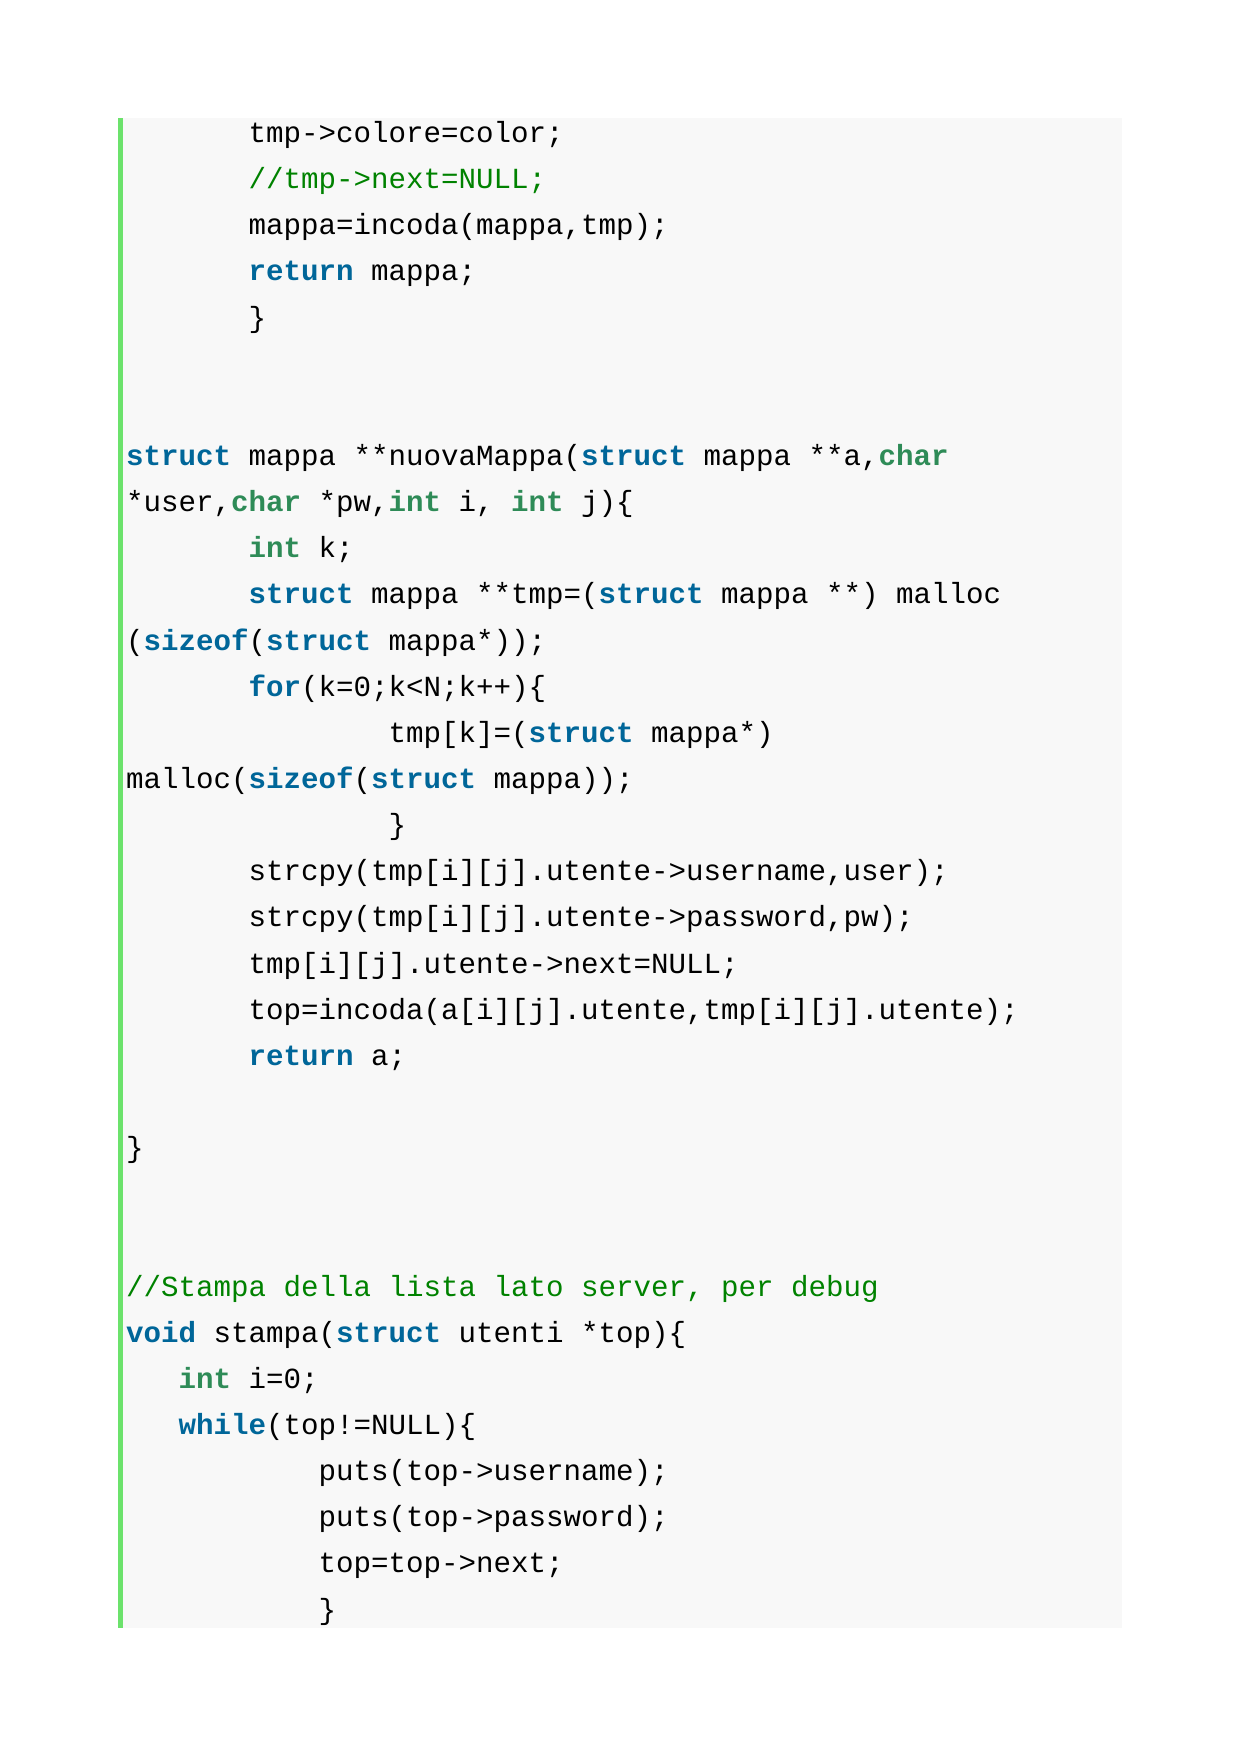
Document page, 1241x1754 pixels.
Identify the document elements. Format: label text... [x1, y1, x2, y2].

text puts(top->password); [123, 1502, 1122, 1536]
text while(top!=NULL){ [123, 1410, 1122, 1443]
text } [123, 1595, 1122, 1628]
text //Stampa della lista lato server, per debug [123, 1272, 1122, 1305]
text top=top->next; [123, 1549, 1122, 1582]
text mappa=incoda(mappa,tmp); [123, 210, 1122, 243]
text } [123, 1133, 1122, 1166]
text struct mappa **tmp=(struct mappa **) malloc (sizeof(struct mappa*)); [123, 579, 1122, 659]
text tmp[k]=(struct mappa*) malloc(sizeof(struct mappa)); [123, 718, 1122, 797]
text } [123, 810, 1122, 843]
text top=incoda(a[i][j].utente,tmp[i][j].utente); [123, 995, 1122, 1028]
text tmp[i][j].utente->next=NULL; [123, 949, 1122, 982]
text int i=0; [123, 1364, 1122, 1397]
text int k; [123, 533, 1122, 566]
text puts(top->username); [123, 1456, 1122, 1489]
text strcpy(tmp[i][j].utente->password,pw); [123, 903, 1122, 936]
text strcpy(tmp[i][j].utente->username,user); [123, 856, 1122, 889]
text for(k=0;k<N;k++){ [123, 672, 1122, 705]
text } [123, 303, 1122, 336]
text struct mappa **nuovaMappa(struct mappa **a,char *user,char *pw,int i, int j){ [123, 441, 1122, 520]
text return a; [123, 1041, 1122, 1074]
text void stampa(struct utenti *top){ [123, 1318, 1122, 1351]
text tmp->colore=color; [123, 118, 1122, 151]
text //tmp->next=NULL; [123, 164, 1122, 197]
text return mappa; [123, 257, 1122, 289]
